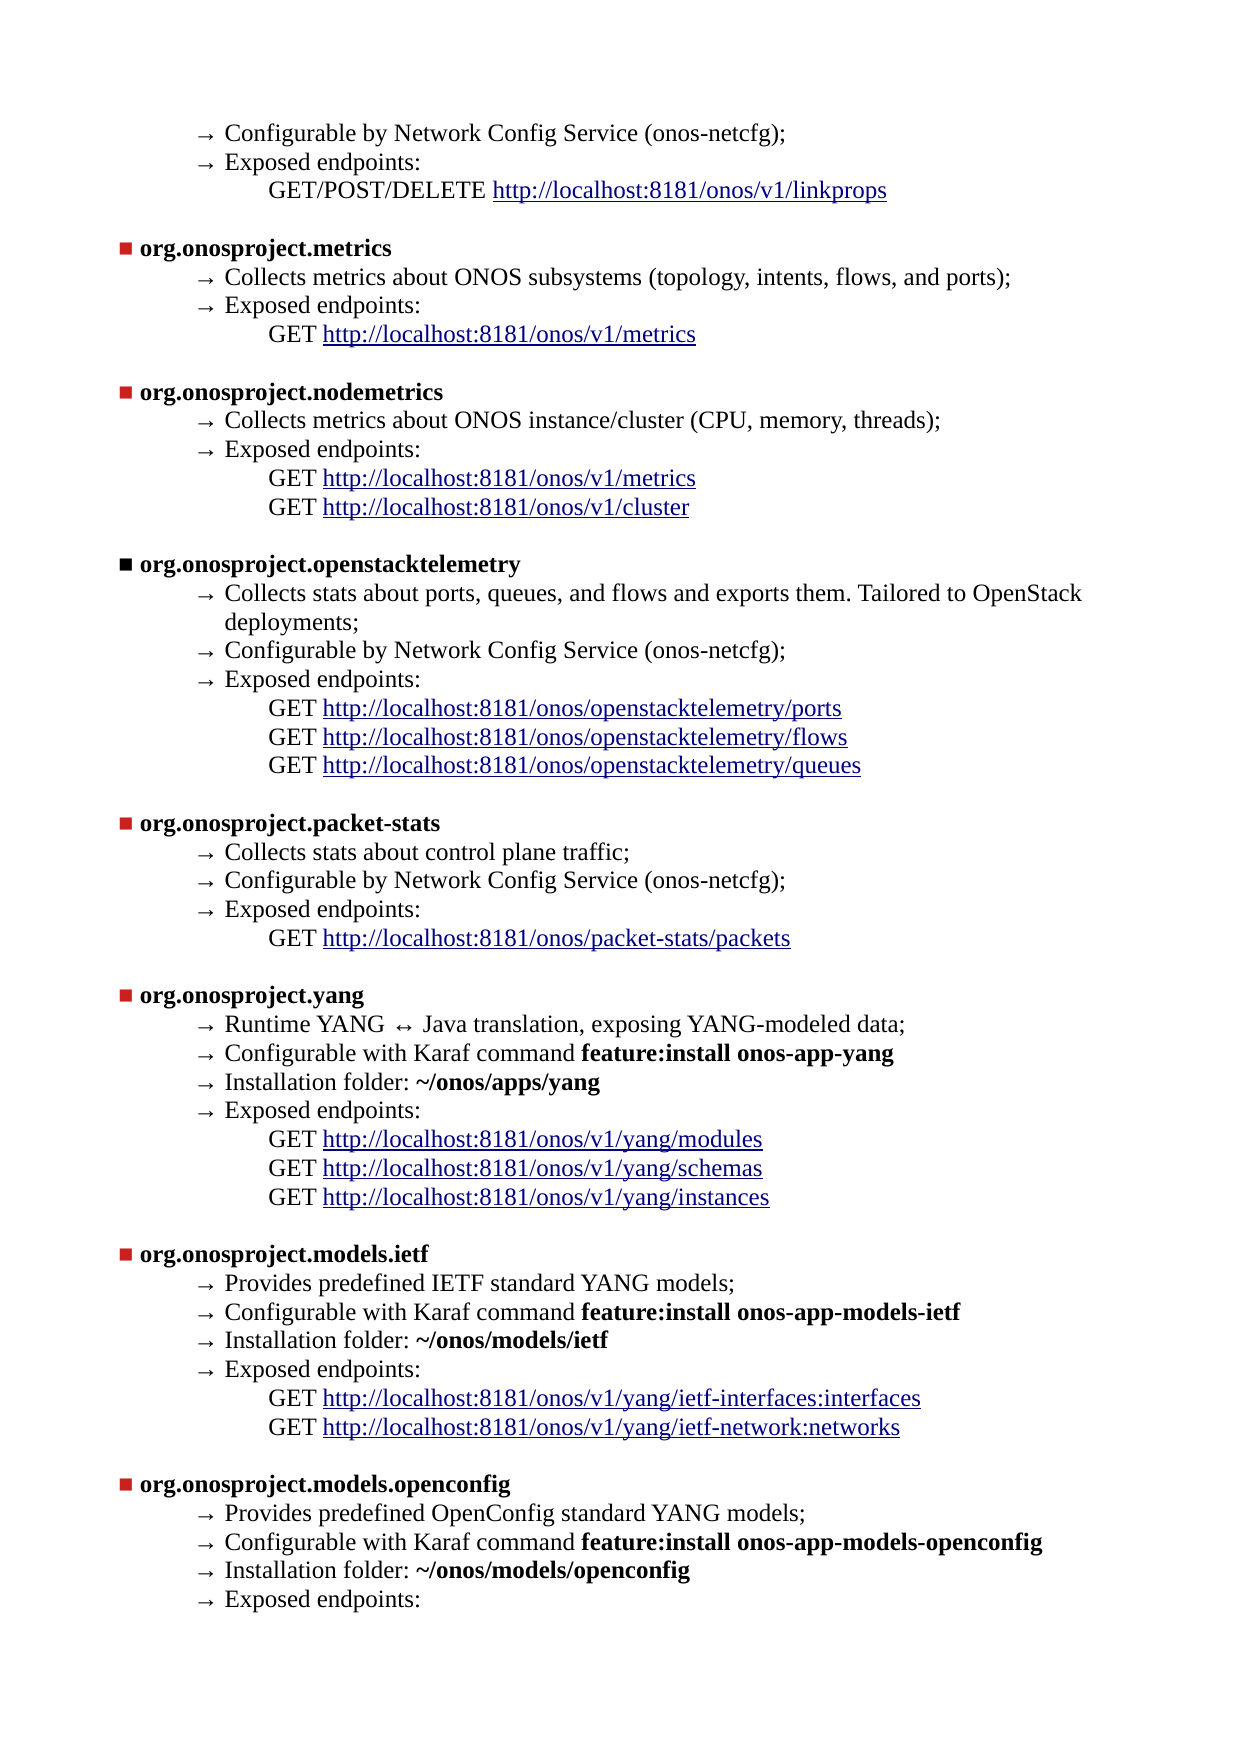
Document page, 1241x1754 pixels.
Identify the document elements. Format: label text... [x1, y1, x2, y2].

text GET http://localhost:8181/onos/v1/metrics [118, 319, 1122, 348]
text GET http://localhost:8181/onos/v1/yang/schemas [118, 1153, 1122, 1182]
text → Configurable by Network Config Service (onos-netcfg); [118, 866, 1122, 894]
text → Configurable with Karaf command feature:install onos-app-models-ietf [118, 1297, 1122, 1326]
text GET/POST/DELETE http://localhost:8181/onos/v1/linkprops [118, 176, 1122, 204]
text → Collects stats about ports, queues, and flows and exports them. Tailored to OpenStack [118, 578, 1122, 607]
text → Exposed endpoints: [118, 1096, 1122, 1124]
text GET http://localhost:8181/onos/openstacktelemetry/flows [118, 722, 1122, 751]
text → Exposed endpoints: [118, 1584, 1122, 1613]
text GET http://localhost:8181/onos/openstacktelemetry/ports [118, 693, 1122, 722]
text → Collects metrics about ONOS subsystems (topology, intents, flows, and ports); [118, 262, 1122, 291]
text → Configurable with Karaf command feature:install onos-app-models-openconfig [118, 1527, 1122, 1556]
text → Exposed endpoints: [118, 1354, 1122, 1383]
text → Configurable by Network Config Service (onos-netcfg); [118, 636, 1122, 664]
text → Installation folder: ~/onos/models/ietf [118, 1326, 1122, 1354]
text GET http://localhost:8181/onos/v1/yang/modules [118, 1124, 1122, 1153]
text → Configurable by Network Config Service (onos-netcfg); [118, 118, 1122, 147]
text GET http://localhost:8181/onos/openstacktelemetry/queues [118, 751, 1122, 779]
text → Collects stats about control plane traffic; [118, 837, 1122, 866]
text → Exposed endpoints: [118, 147, 1122, 176]
text → Exposed endpoints: [118, 291, 1122, 319]
text deployments; [118, 607, 1122, 636]
text → Runtime YANG ↔ Java translation, exposing YANG-modeled data; [118, 1009, 1122, 1038]
text GET http://localhost:8181/onos/v1/yang/instances [118, 1182, 1122, 1211]
text → Configurable with Karaf command feature:install onos-app-yang [118, 1038, 1122, 1067]
text ■ org.onosproject.models.openconfig [118, 1469, 1122, 1498]
text GET http://localhost:8181/onos/v1/metrics [118, 463, 1122, 492]
text ■ org.onosproject.nodemetrics [118, 377, 1122, 406]
text GET http://localhost:8181/onos/v1/yang/ietf-interfaces:interfaces [118, 1383, 1122, 1412]
text → Exposed endpoints: [118, 894, 1122, 923]
text GET http://localhost:8181/onos/packet-stats/packets [118, 923, 1122, 952]
text ■ org.onosproject.packet-stats [118, 808, 1122, 837]
text ■ org.onosproject.metrics [118, 233, 1122, 262]
text GET http://localhost:8181/onos/v1/yang/ietf-network:networks [118, 1412, 1122, 1441]
text ■ org.onosproject.yang [118, 981, 1122, 1009]
text → Provides predefined OpenConfig standard YANG models; [118, 1498, 1122, 1527]
text → Installation folder: ~/onos/models/openconfig [118, 1556, 1122, 1584]
text → Exposed endpoints: [118, 434, 1122, 463]
text ■ org.onosproject.models.ietf [118, 1239, 1122, 1268]
text GET http://localhost:8181/onos/v1/cluster [118, 492, 1122, 521]
text → Installation folder: ~/onos/apps/yang [118, 1067, 1122, 1096]
text ■ org.onosproject.openstacktelemetry [118, 549, 1122, 578]
text → Provides predefined IETF standard YANG models; [118, 1268, 1122, 1297]
text → Exposed endpoints: [118, 664, 1122, 693]
text → Collects metrics about ONOS instance/cluster (CPU, memory, threads); [118, 406, 1122, 434]
